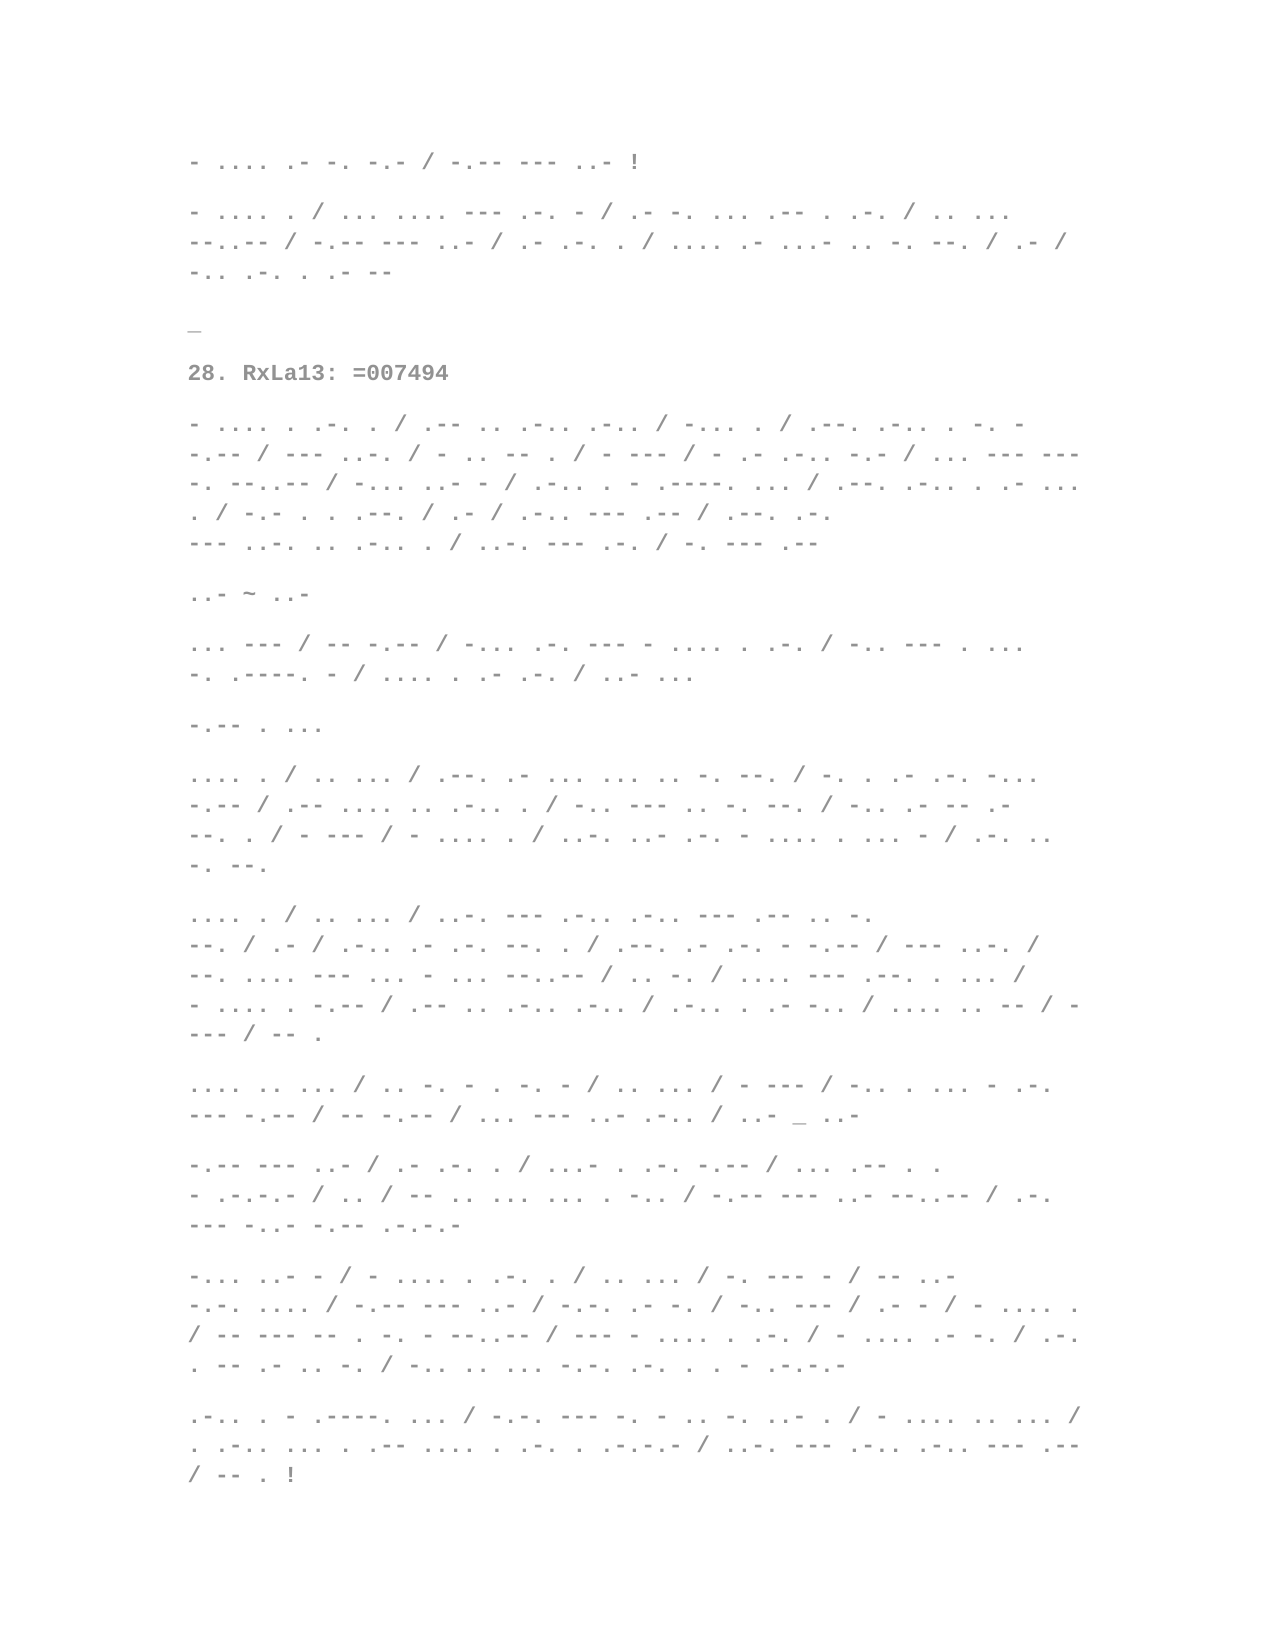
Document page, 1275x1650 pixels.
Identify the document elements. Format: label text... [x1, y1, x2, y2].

text _ [187, 311, 1087, 337]
text - .... . .-. . / .-- .. .-.. .-.. / -... . / .--. .-.. . -. - -.-- / --- ..-. / - .. -- . / - --- / - .- .-.. -.- / ... --- --- -. --..-- / -... ..- - / .-.. . - .----. ... / .--. .-.. . .- ... . / -.- . . .--. / .- / .-.. --- .-- / .--. .-. --- ..-. .. .-.. . / ..-. --- .-. / -. --- .-- [187, 412, 1087, 557]
text ... --- / -- -.-- / -... .-. --- - .... . .-. / -.. --- . ... -. .----. - / .... . .- .-. / ..- ... [187, 632, 1087, 688]
text .-.. . - .----. ... / -.-. --- -. - .. -. ..- . / - .... .. ... / . .-.. ... . .-- .... . .-. . .-.-.- / ..-. --- .-.. .-.. --- .-- / -- . ! [187, 1404, 1087, 1489]
text - .... . / ... .... --- .-. - / .- -. ... .-- . .-. / .. ... --..-- / -.-- --- ..- / .- .-. . / .... .- ...- .. -. --. / .- / -.. .-. . .- -- [187, 201, 1087, 286]
text -.-- --- ..- / .- .-. . / ...- . .-. -.-- / ... .-- . . - .-.-.- / .. / -- .. ... ... . -.. / -.-- --- ..- --..-- / .-. --- -..- -.-- .-.-.- [187, 1154, 1087, 1239]
text 28. RxLa13: =007494 [187, 361, 1087, 387]
text .... . / .. ... / ..-. --- .-.. .-.. --- .-- .. -. --. / .- / .-.. .- .-. --. . / .--. .- .-. - -.-- / --- ..-. / --. .... --- ... - ... --..-- / .. -. / .... --- .--. . ... / - .... . -.-- / .-- .. .-.. .-.. / .-.. . .- -.. / .... .. -- / - --- / -- . [187, 903, 1087, 1049]
text -... ..- - / - .... . .-. . / .. ... / -. --- - / -- ..- -.-. .... / -.-- --- ..- / -.-. .- -. / -.. --- / .- - / - .... . / -- --- -- . -. - --..-- / --- - .... . .-. / - .... .- -. / .-. . -- .- .. -. / -.. .. ... -.-. .-. . . - .-.-.- [187, 1264, 1087, 1379]
text .... . / .. ... / .--. .- ... ... .. -. --. / -. . .- .-. -... -.-- / .-- .... .. .-.. . / -.. --- .. -. --. / -.. .- -- .- --. . / - --- / - .... . / ..-. ..- .-. - .... . ... - / .-. .. -. --. [187, 763, 1087, 879]
text -.-- . ... [187, 713, 1087, 739]
text .... .. ... / .. -. - . -. - / .. ... / - --- / -.. . ... - .-. --- -.-- / -- -.-- / ... --- ..- .-.. / ..- _ ..- [187, 1073, 1087, 1129]
text ..- ~ ..- [187, 582, 1087, 608]
text - .... .- -. -.- / -.-- --- ..- ! [187, 150, 1087, 176]
